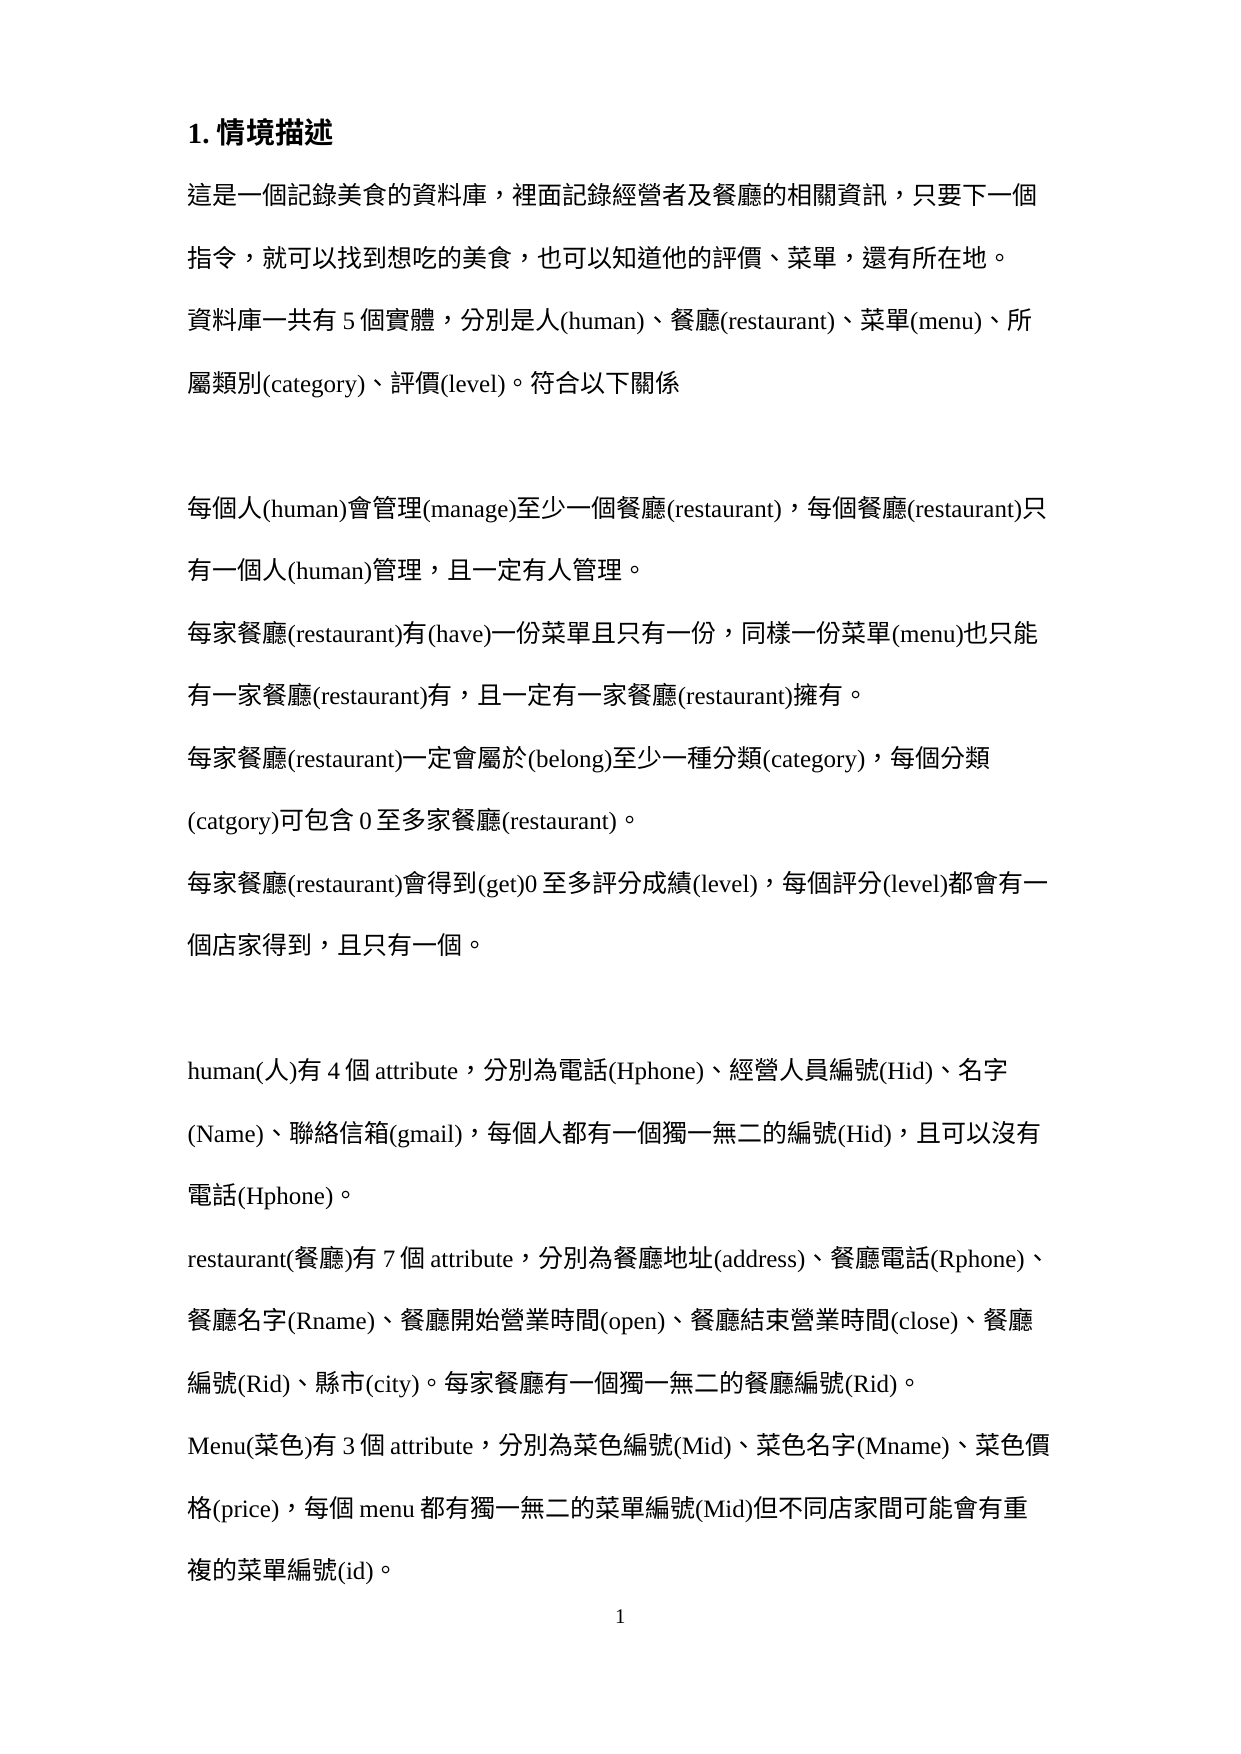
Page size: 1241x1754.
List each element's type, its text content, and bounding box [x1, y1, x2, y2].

text Menu(菜色)有3個attribute，分別為菜色編號(Mid)、菜色名字(Mname)、菜色價格(price)，每個menu都有獨一無二的菜單編號(Mid)但不同店家間可能會有重複的菜單編號(id)。 [187, 1402, 1053, 1589]
text 每個人(human)會管理(manage)至少一個餐廳(restaurant)，每個餐廳(restaurant)只有一個人(human)管理，且一定有人管理。 [187, 464, 1053, 589]
text 每家餐廳(restaurant)有(have)一份菜單且只有一份，同樣一份菜單(menu)也只能有一家餐廳(restaurant)有，且一定有一家餐廳(restaurant)擁有。 [187, 589, 1053, 714]
text 1. 情境描述 [187, 89, 1053, 152]
text 資料庫一共有5個實體，分別是人(human)、餐廳(restaurant)、菜單(menu)、所屬類別(category)、評價(level)。符合以下關係 [187, 277, 1053, 402]
text 這是一個記錄美食的資料庫，裡面記錄經營者及餐廳的相關資訊，只要下一個指令，就可以找到想吃的美食，也可以知道他的評價、菜單，還有所在地。 [187, 152, 1053, 277]
text restaurant(餐廳)有7個attribute，分別為餐廳地址(address)、餐廳電話(Rphone)、餐廳名字(Rname)、餐廳開始營業時間(open)、餐廳結束營業時間(close)、餐廳編號(Rid)、縣市(city)。每家餐廳有一個獨一無二的餐廳編號(Rid)。 [187, 1214, 1053, 1402]
text 每家餐廳(restaurant)一定會屬於(belong)至少一種分類(category)，每個分類(catgory)可包含0至多家餐廳(restaurant)。 [187, 714, 1053, 839]
text 每家餐廳(restaurant)會得到(get)0至多評分成績(level)，每個評分(level)都會有一個店家得到，且只有一個。 [187, 839, 1053, 964]
text human(人)有4個attribute，分別為電話(Hphone)、經營人員編號(Hid)、名字(Name)、聯絡信箱(gmail)，每個人都有一個獨一無二的編號(Hid)，且可以沒有電話(Hphone)。 [187, 1027, 1053, 1214]
